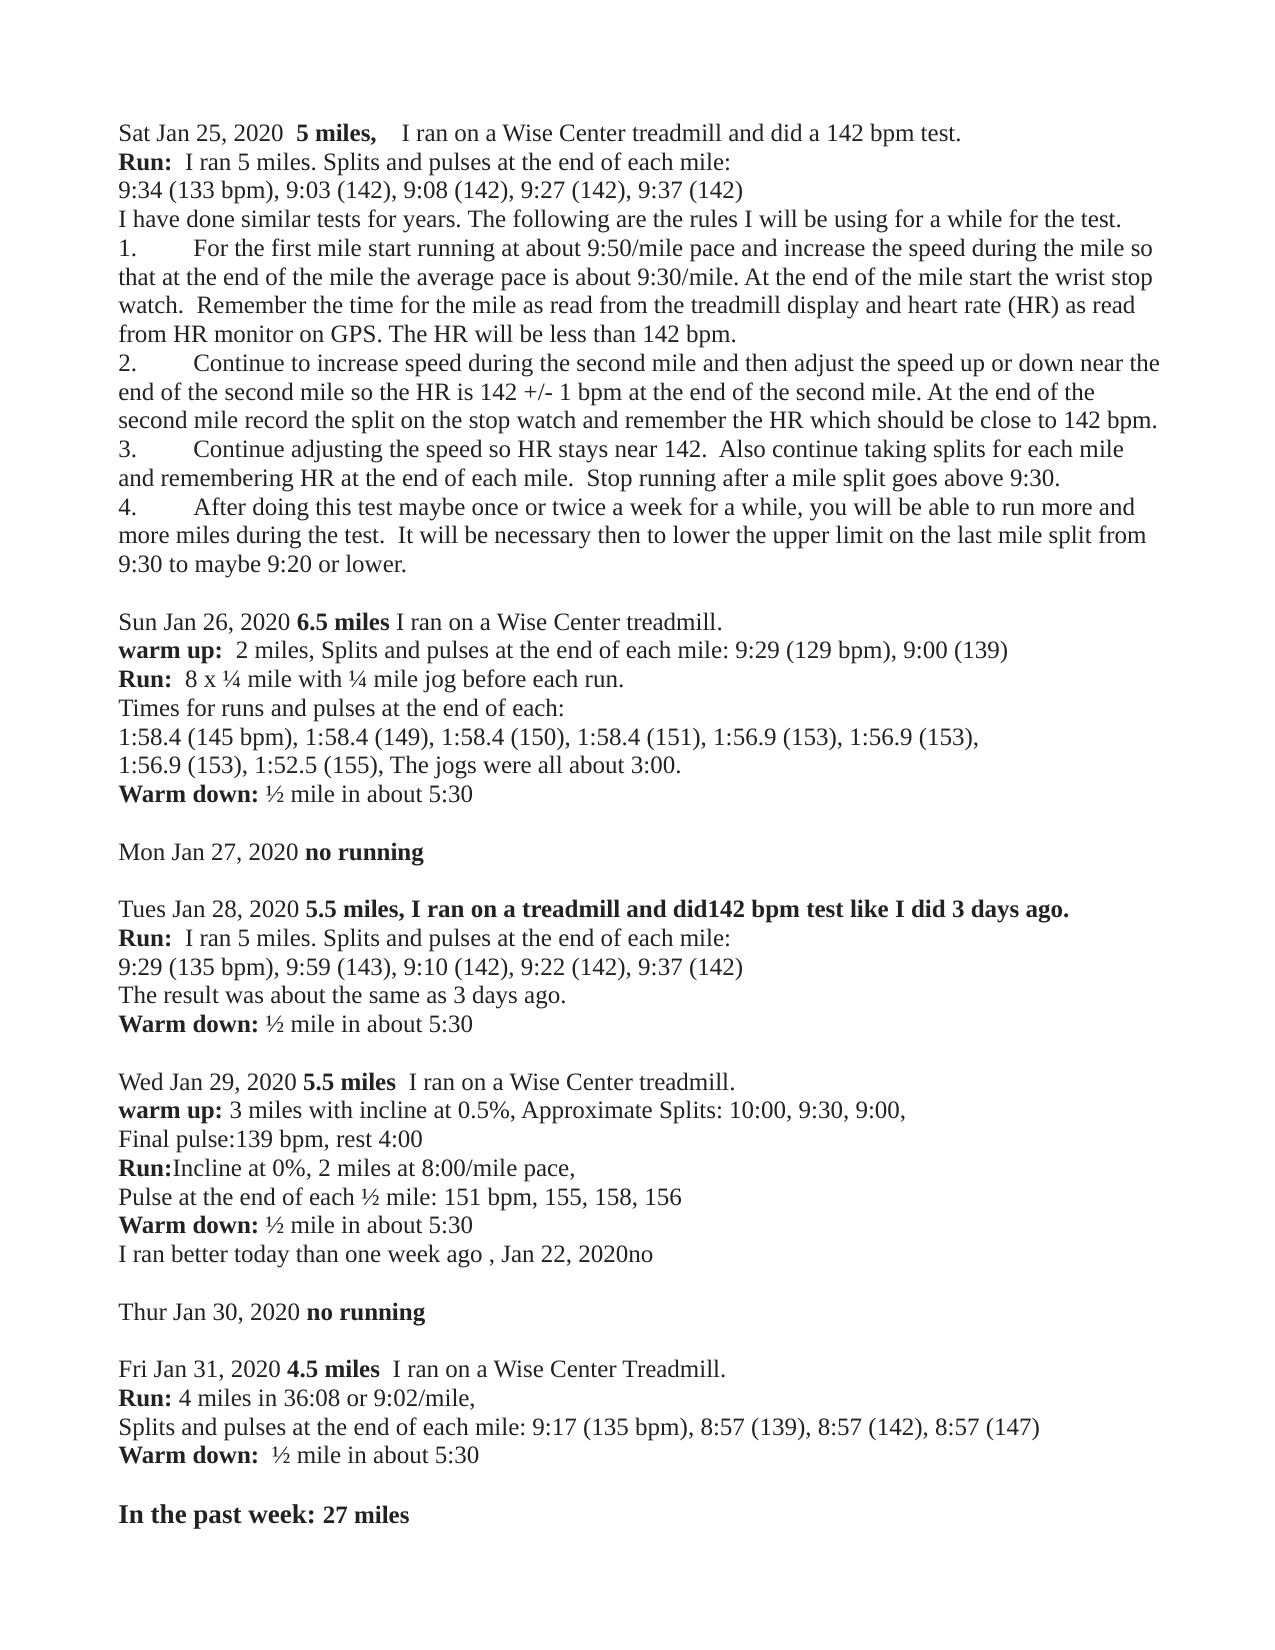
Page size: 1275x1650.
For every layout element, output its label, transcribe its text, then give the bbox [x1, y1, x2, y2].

text In the past week: 27 miles [118, 1498, 1161, 1529]
text Warm down: ½ mile in about 5:30 [118, 1211, 1161, 1239]
text 9:34 (133 bpm), 9:03 (142), 9:08 (142), 9:27 (142), 9:37 (142) [118, 176, 1161, 204]
text Wed Jan 29, 2020 5.5 miles I ran on a Wise Center treadmill. [118, 1067, 1161, 1096]
text Final pulse:139 bpm, rest 4:00 [118, 1124, 1161, 1153]
text Sun Jan 26, 2020 6.5 miles I ran on a Wise Center treadmill. [118, 607, 1161, 636]
list After doing this test maybe once or twice a week for a while, you will be able to run more and more miles during the test. It will be necessary then to lower the upper limit on the last mile split from 9:30 to maybe 9:20 or lower. [118, 492, 1161, 578]
text Thur Jan 30, 2020 no running [118, 1297, 1161, 1326]
text Run: I ran 5 miles. Splits and pulses at the end of each mile: [118, 147, 1161, 176]
text warm up: 2 miles, Splits and pulses at the end of each mile: 9:29 (129 bpm), 9:00 (139) [118, 636, 1161, 664]
list Continue to increase speed during the second mile and then adjust the speed up or down near the end of the second mile so the HR is 142 +/- 1 bpm at the end of the second mile. At the end of the second mile record the split on the stop watch and remember the HR which should be close to 142 bpm. [118, 348, 1161, 434]
text I ran better today than one week ago , Jan 22, 2020no [118, 1239, 1161, 1268]
text Run: I ran 5 miles. Splits and pulses at the end of each mile: [118, 923, 1161, 952]
text Run:Incline at 0%, 2 miles at 8:00/mile pace, [118, 1153, 1161, 1182]
text Warm down: ½ mile in about 5:30 [118, 1441, 1161, 1469]
text Warm down: ½ mile in about 5:30 [118, 1009, 1161, 1038]
text Mon Jan 27, 2020 no running [118, 837, 1161, 866]
text Run: 4 miles in 36:08 or 9:02/mile, [118, 1383, 1161, 1412]
text 9:29 (135 bpm), 9:59 (143), 9:10 (142), 9:22 (142), 9:37 (142) [118, 952, 1161, 981]
text 1:56.9 (153), 1:52.5 (155), The jogs were all about 3:00. [118, 751, 1161, 779]
text Times for runs and pulses at the end of each: [118, 693, 1161, 722]
text The result was about the same as 3 days ago. [118, 981, 1161, 1009]
text warm up: 3 miles with incline at 0.5%, Approximate Splits: 10:00, 9:30, 9:00, [118, 1096, 1161, 1124]
text Sat Jan 25, 2020 5 miles, I ran on a Wise Center treadmill and did a 142 bpm test. [118, 118, 1161, 147]
list For the first mile start running at about 9:50/mile pace and increase the speed during the mile so that at the end of the mile the average pace is about 9:30/mile. At the end of the mile start the wrist stop watch. Remember the time for the mile as read from the treadmill display and heart rate (HR) as read from HR monitor on GPS. The HR will be less than 142 bpm. [118, 233, 1161, 348]
text I have done similar tests for years. The following are the rules I will be using for a while for the test. [118, 204, 1161, 233]
text Fri Jan 31, 2020 4.5 miles I ran on a Wise Center Treadmill. [118, 1354, 1161, 1383]
text 1:58.4 (145 bpm), 1:58.4 (149), 1:58.4 (150), 1:58.4 (151), 1:56.9 (153), 1:56.9 (153), [118, 722, 1161, 751]
text Run: 8 x ¼ mile with ¼ mile jog before each run. [118, 664, 1161, 693]
text Warm down: ½ mile in about 5:30 [118, 779, 1161, 808]
list Continue adjusting the speed so HR stays near 142. Also continue taking splits for each mile and remembering HR at the end of each mile. Stop running after a mile split goes above 9:30. [118, 434, 1161, 492]
text Tues Jan 28, 2020 5.5 miles, I ran on a treadmill and did142 bpm test like I did 3 days ago. [118, 894, 1161, 923]
text Splits and pulses at the end of each mile: 9:17 (135 bpm), 8:57 (139), 8:57 (142), 8:57 (147) [118, 1412, 1161, 1441]
text Pulse at the end of each ½ mile: 151 bpm, 155, 158, 156 [118, 1182, 1161, 1211]
